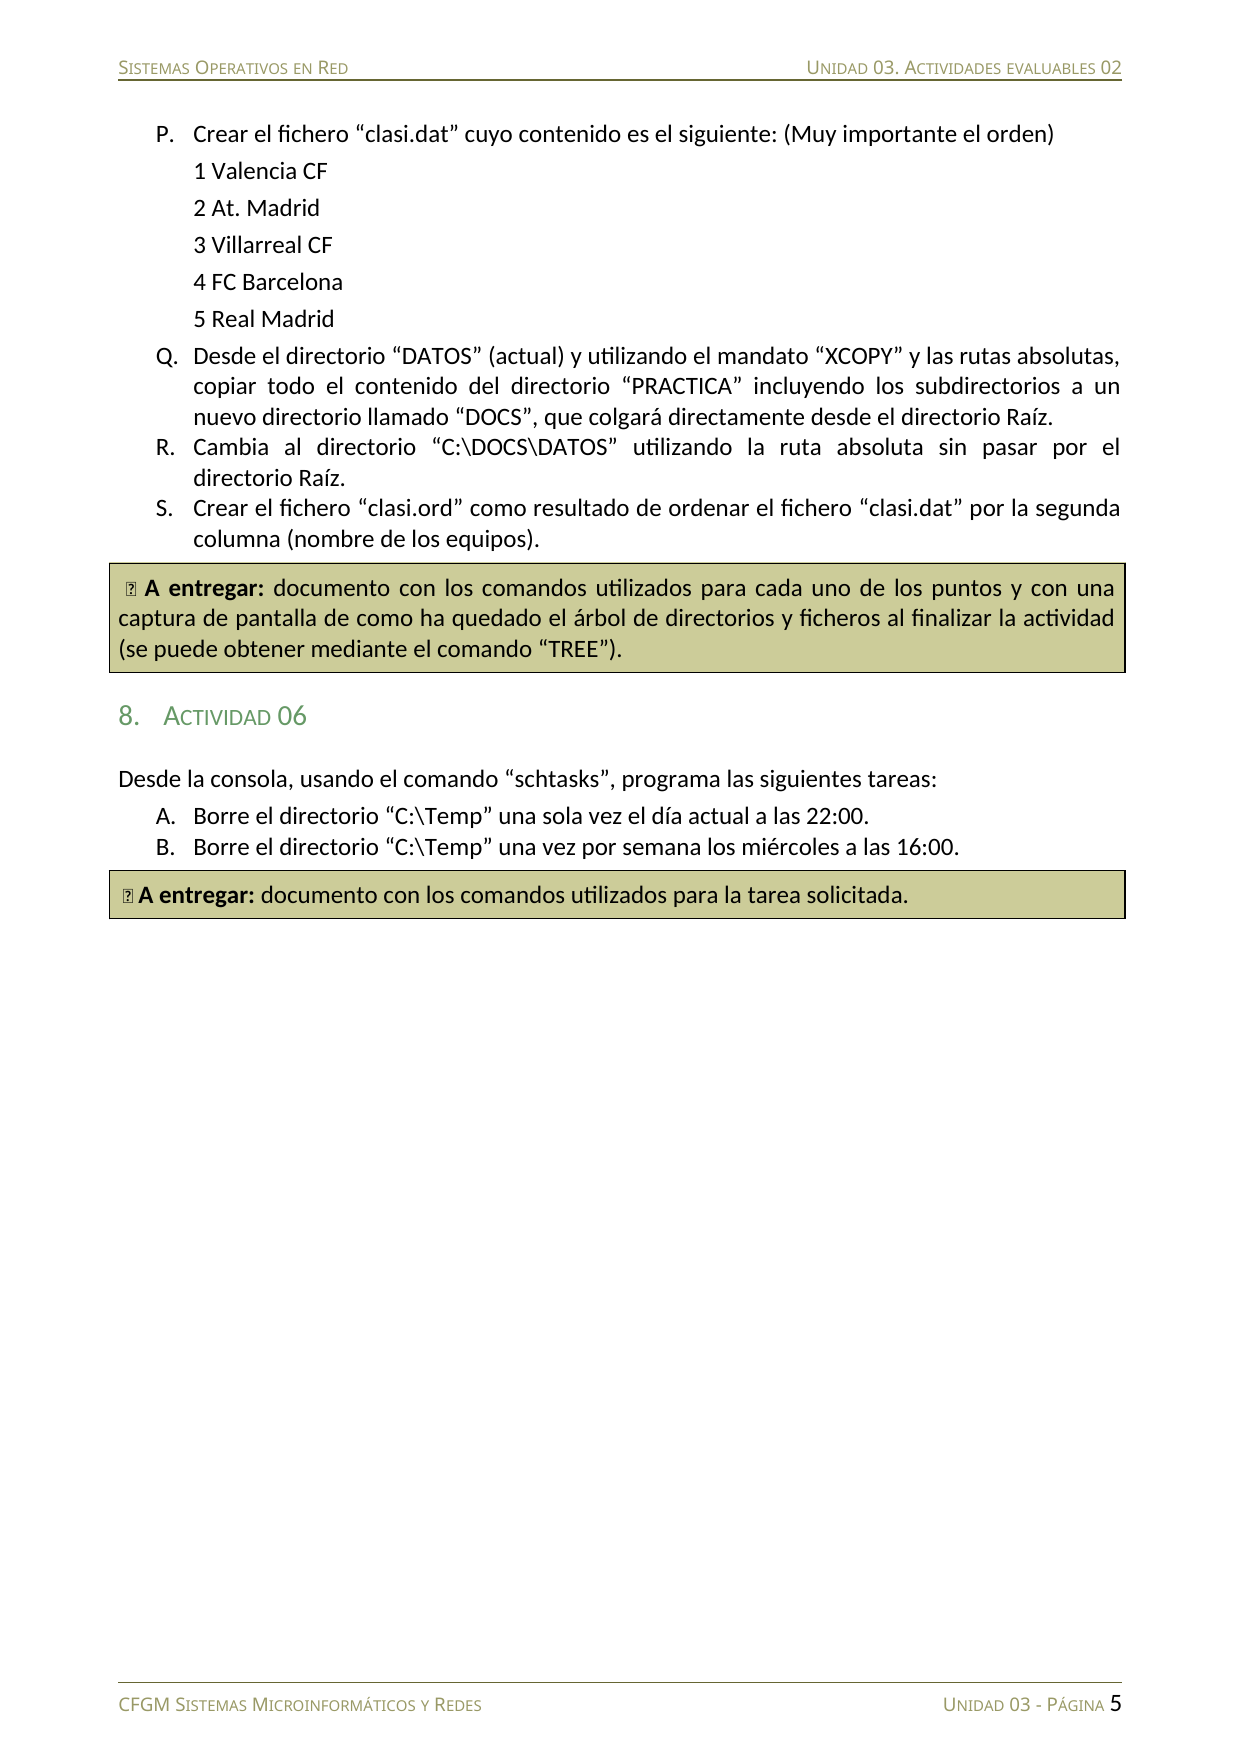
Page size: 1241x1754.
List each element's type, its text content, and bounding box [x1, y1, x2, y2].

list Cambia al directorio “C:\DOCS\DATOS” utilizando la ruta absoluta sin pasar por el directorio Raíz. [156, 431, 1122, 492]
text 2 At. Madrid [193, 192, 1122, 222]
subtitle Actividad 06 [118, 697, 1122, 733]
text 📕 A entregar: documento con los comandos utilizados para la tarea solicitada. [110, 871, 1124, 918]
list Crear el fichero “clasi.dat” cuyo contenido es el siguiente: (Muy importante el orden) [156, 118, 1122, 148]
list Desde el directorio “DATOS” (actual) y utilizando el mandato “XCOPY” y las rutas absolutas, copiar todo el contenido del directorio “PRACTICA” incluyendo los subdirectorios a un nuevo directorio llamado “DOCS”, que colgará directamente desde el directorio Raíz. [156, 340, 1122, 431]
text 5 Real Madrid [193, 303, 1122, 333]
text 3 Villarreal CF [193, 229, 1122, 259]
text Desde la consola, usando el comando “schtasks”, programa las siguientes tareas: [118, 763, 1122, 794]
text 📕 A entregar: documento con los comandos utilizados para cada uno de los puntos y con una captura de pantalla de como ha quedado el árbol de directorios y ficheros al finalizar la actividad (se puede obtener mediante el comando “TREE”). [110, 564, 1124, 672]
list Crear el fichero “clasi.ord” como resultado de ordenar el fichero “clasi.dat” por la segunda columna (nombre de los equipos). [156, 492, 1122, 553]
list Borre el directorio “C:\Temp” una vez por semana los miércoles a las 16:00. [156, 831, 1122, 861]
text 4 FC Barcelona [193, 266, 1122, 296]
list Borre el directorio “C:\Temp” una sola vez el día actual a las 22:00. [156, 800, 1122, 831]
text 1 Valencia CF [193, 155, 1122, 186]
